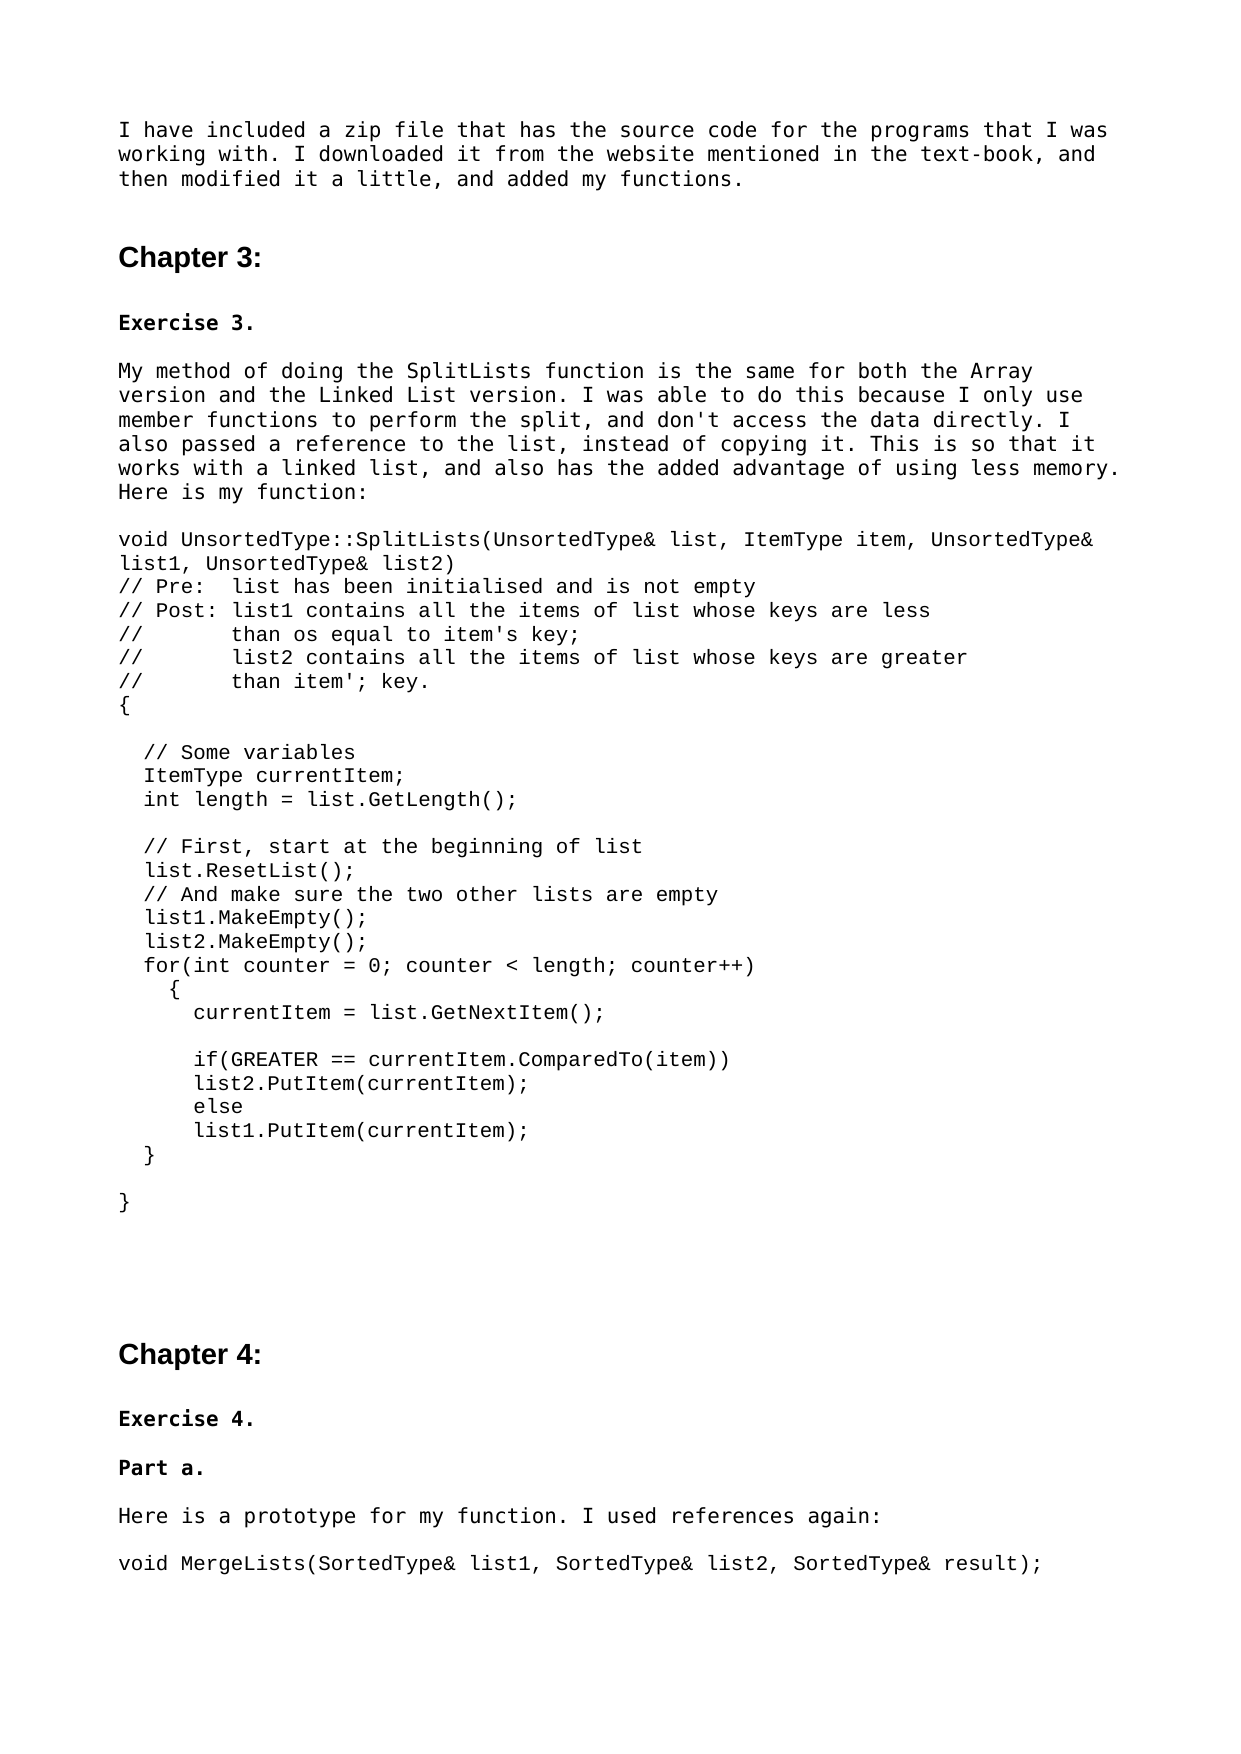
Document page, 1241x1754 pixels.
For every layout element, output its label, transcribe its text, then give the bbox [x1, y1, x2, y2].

text list1.MakeEmpty(); [118, 907, 1122, 931]
text // than os equal to item's key; [118, 623, 1122, 647]
text currentItem = list.GetNextItem(); [118, 1002, 1122, 1026]
text // list2 contains all the items of list whose keys are greater [118, 647, 1122, 671]
text Here is a prototype for my function. I used references again: [118, 1504, 1122, 1528]
text list2.MakeEmpty(); [118, 931, 1122, 954]
text Exercise 3. [118, 311, 1122, 335]
text // First, start at the beginning of list [118, 836, 1122, 860]
text list1.PutItem(currentItem); [118, 1120, 1122, 1144]
text // Post: list1 contains all the items of list whose keys are less [118, 600, 1122, 623]
text // And make sure the two other lists are empty [118, 884, 1122, 907]
text void MergeLists(SortedType& list1, SortedType& list2, SortedType& result); [118, 1553, 1122, 1576]
text } [118, 1191, 1122, 1215]
text else [118, 1096, 1122, 1120]
text ItemType currentItem; [118, 765, 1122, 789]
text // Pre: list has been initialised and is not empty [118, 576, 1122, 600]
subtitle Chapter 3: [118, 240, 1122, 274]
text list2.PutItem(currentItem); [118, 1073, 1122, 1096]
text Exercise 4. [118, 1407, 1122, 1431]
text { [118, 978, 1122, 1002]
text int length = list.GetLength(); [118, 789, 1122, 813]
text list.ResetList(); [118, 860, 1122, 884]
text for(int counter = 0; counter < length; counter++) [118, 954, 1122, 978]
text Part a. [118, 1456, 1122, 1480]
text { [118, 694, 1122, 718]
text I have included a zip file that has the source code for the programs that I was working with. I downloaded it from the website mentioned in the text-book, and then modified it a little, and added my functions. [118, 118, 1122, 191]
text if(GREATER == currentItem.ComparedTo(item)) [118, 1049, 1122, 1073]
text // than item'; key. [118, 671, 1122, 694]
text My method of doing the SplitLists function is the same for both the Array version and the Linked List version. I was able to do this because I only use member functions to perform the split, and don't access the data directly. I also passed a reference to the list, instead of copying it. This is so that it works with a linked list, and also has the added advantage of using less memory. Here is my function: [118, 359, 1122, 505]
text } [118, 1144, 1122, 1167]
subtitle Chapter 4: [118, 1337, 1122, 1370]
text // Some variables [118, 742, 1122, 765]
text void UnsortedType::SplitLists(UnsortedType& list, ItemType item, UnsortedType& list1, UnsortedType& list2) [118, 529, 1122, 576]
